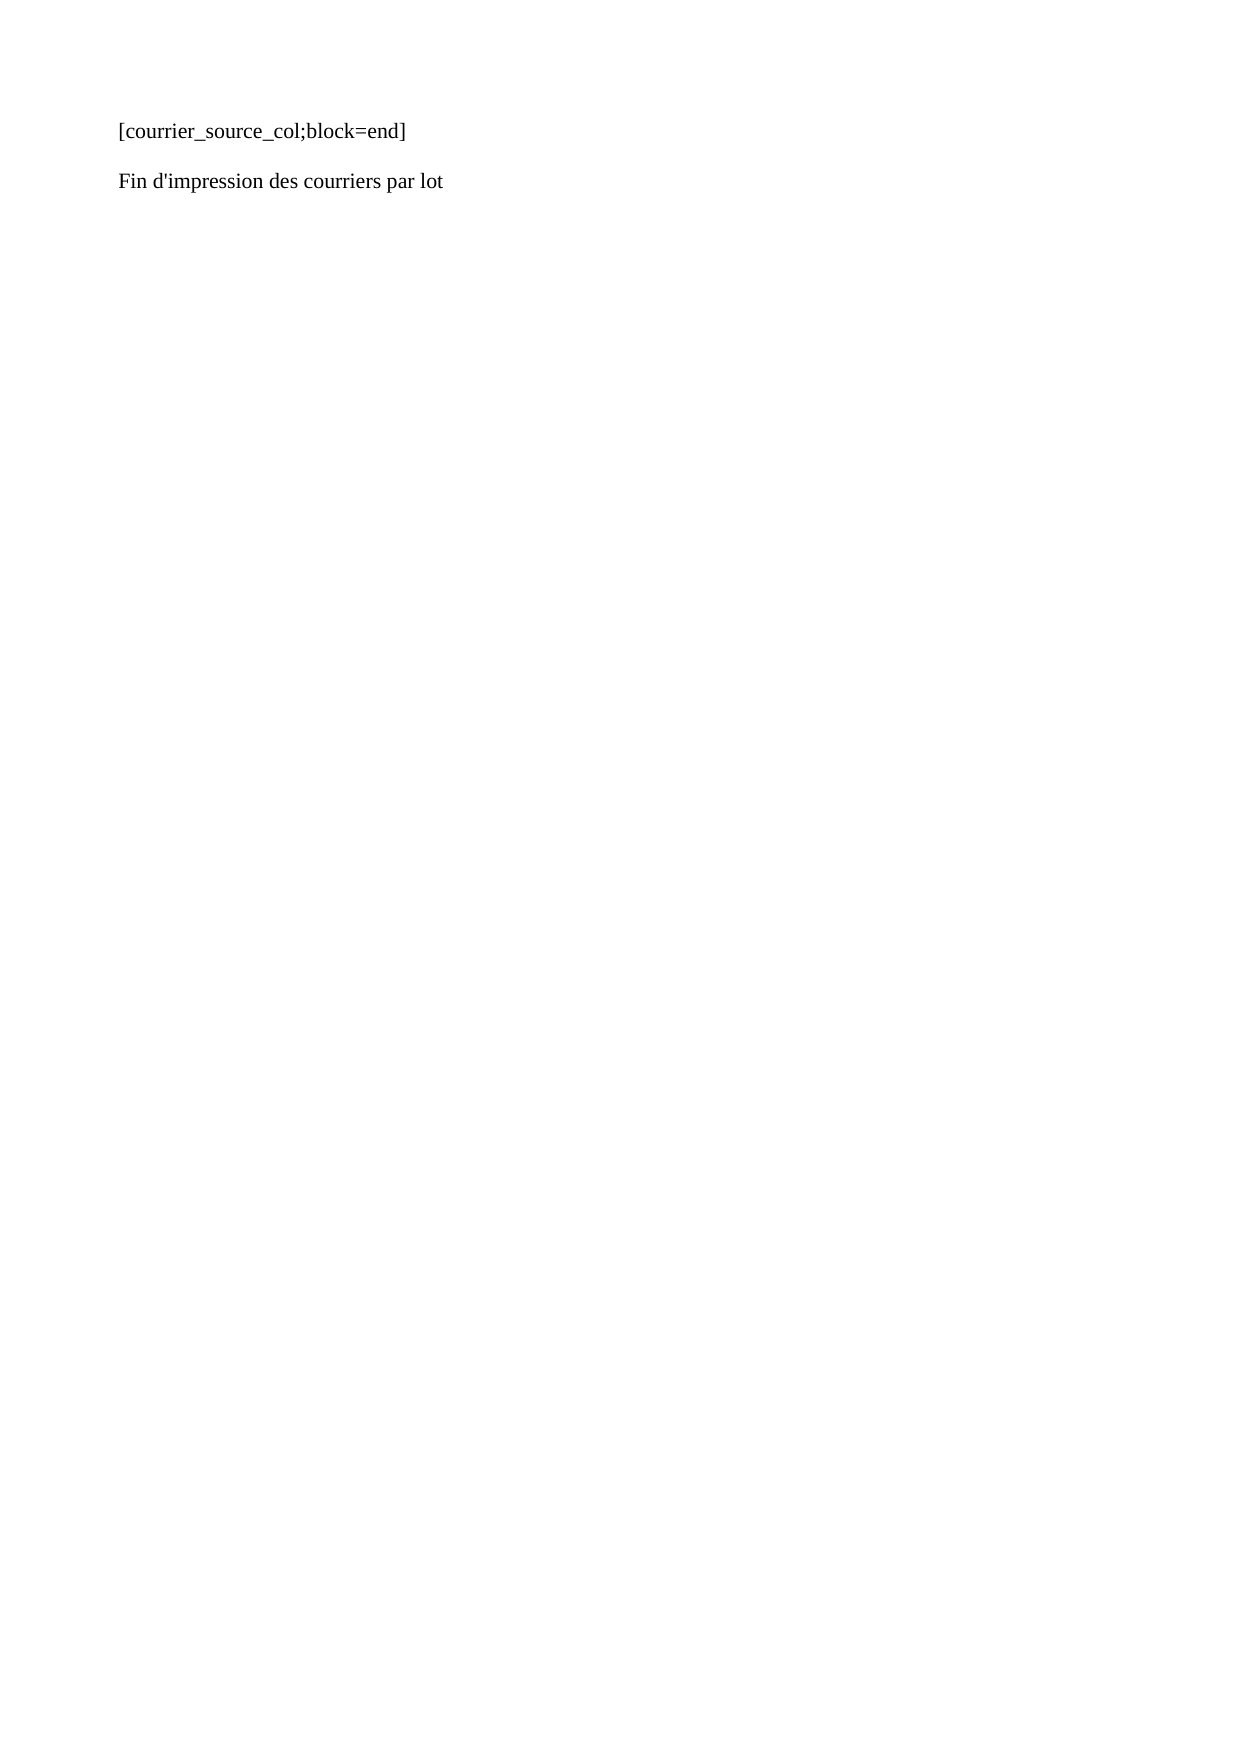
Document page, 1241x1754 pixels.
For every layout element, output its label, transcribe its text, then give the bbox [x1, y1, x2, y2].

text Fin d'impression des courriers par lot [118, 168, 1122, 194]
text [courrier_source_col;block=end] [118, 118, 1122, 143]
